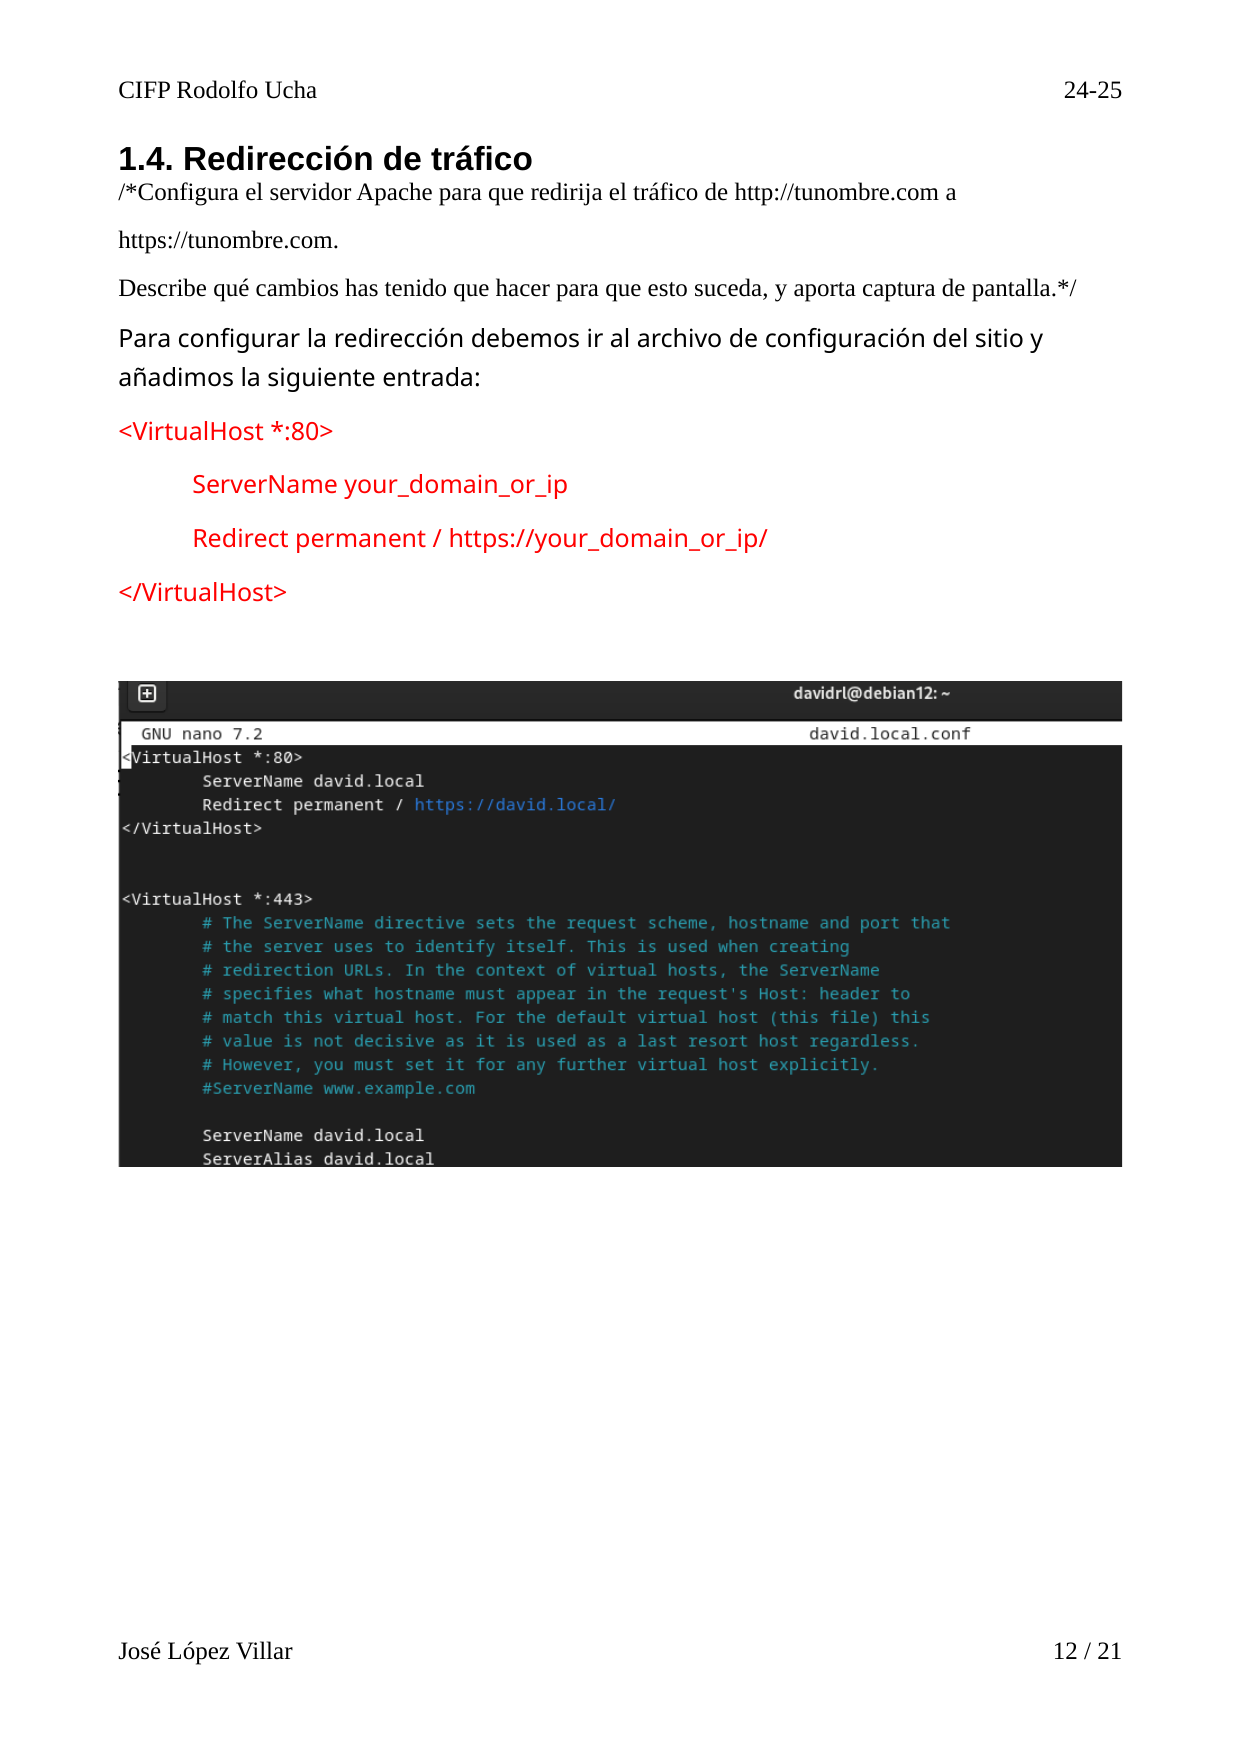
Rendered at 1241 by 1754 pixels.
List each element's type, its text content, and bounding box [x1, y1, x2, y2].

text <VirtualHost *:80> [118, 413, 1122, 447]
text https://tunombre.com. [118, 225, 1122, 254]
text Redirect permanent / https://your_domain_or_ip/ [118, 521, 1122, 555]
text ServerName your_domain_or_ip [118, 467, 1122, 501]
text /*Configura el servidor Apache para que redirija el tráfico de http://tunombre.com a [118, 177, 1122, 206]
text Describe qué cambios has tenido que hacer para que esto suceda, y aporta captura de pantalla.*/ [118, 273, 1122, 301]
subtitle 1.4. Redirección de tráfico [118, 139, 1122, 177]
text Para configurar la redirección debemos ir al archivo de configuración del sitio y añadimos la siguiente entrada: [118, 320, 1122, 393]
text </VirtualHost> [118, 574, 1122, 608]
